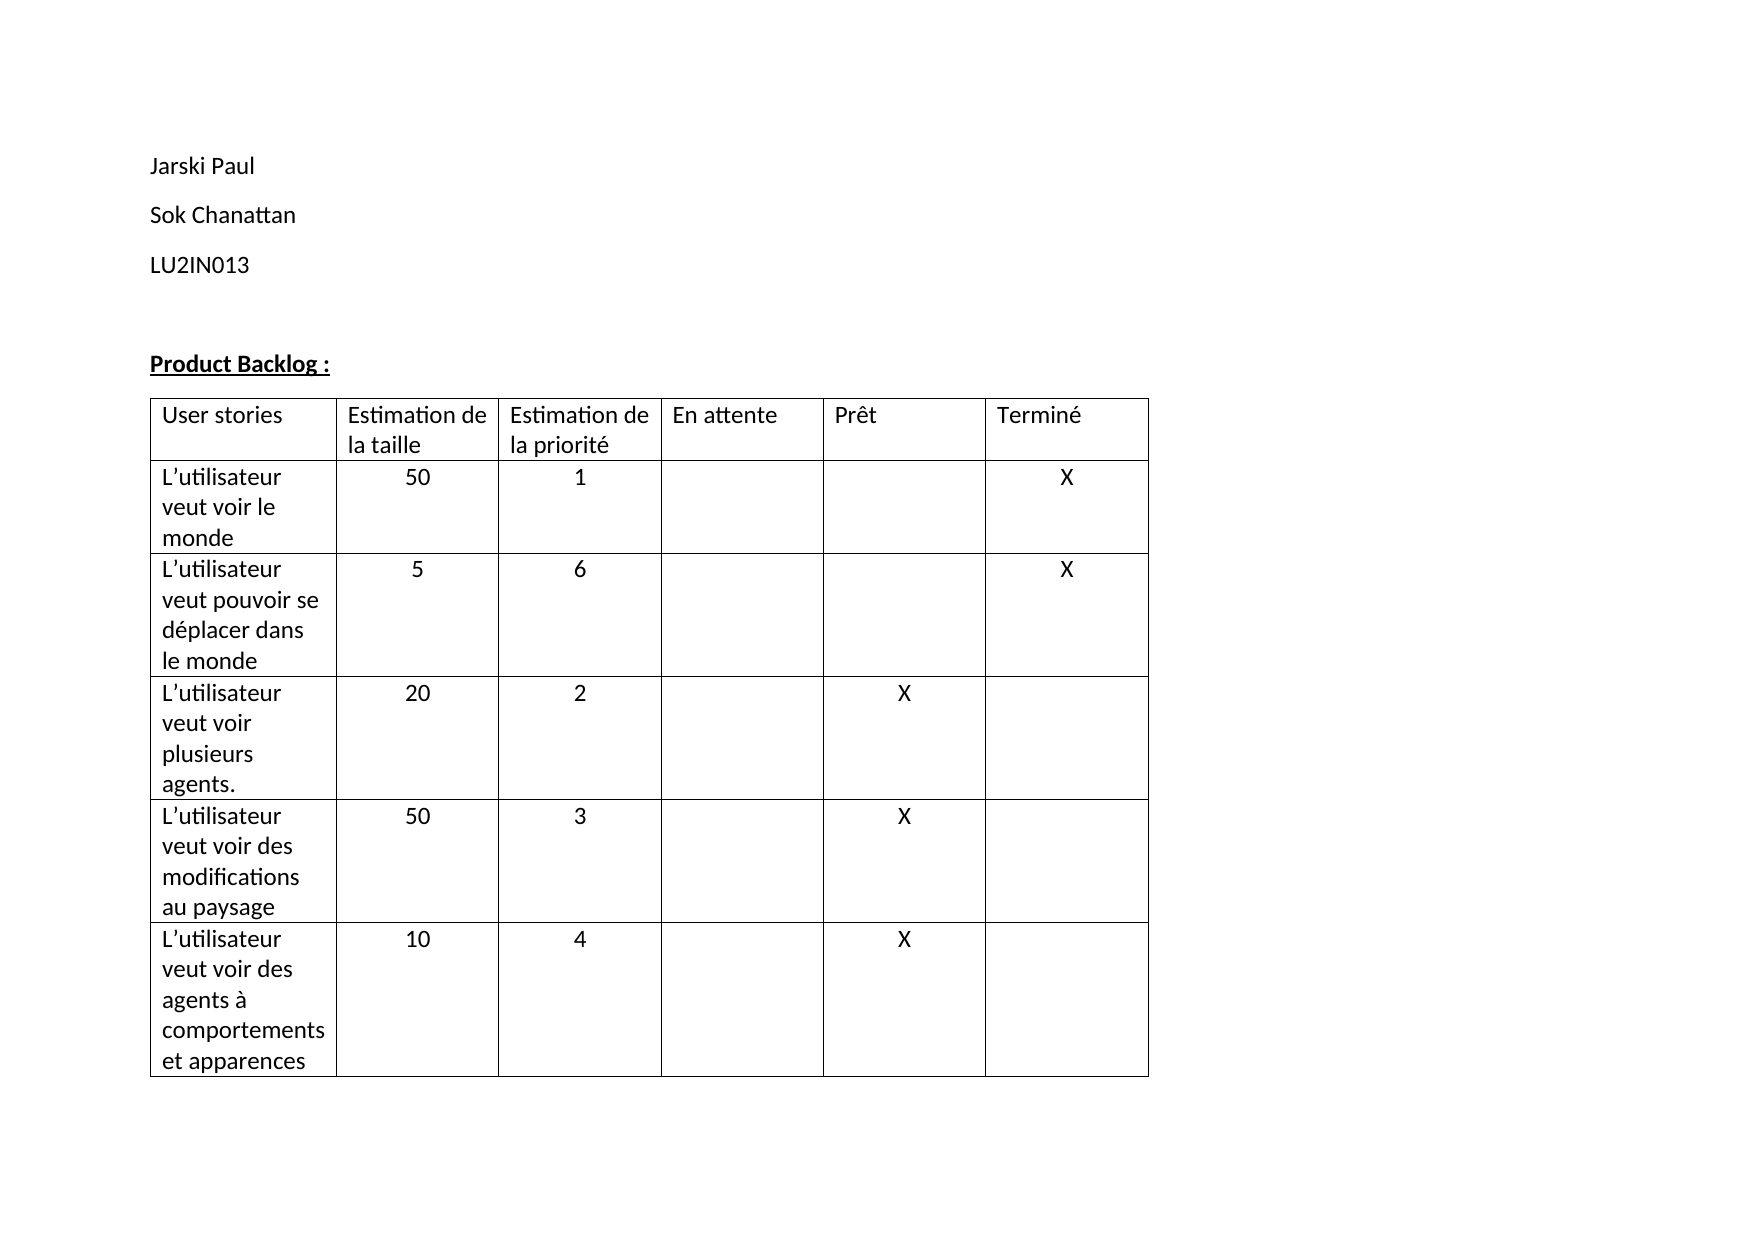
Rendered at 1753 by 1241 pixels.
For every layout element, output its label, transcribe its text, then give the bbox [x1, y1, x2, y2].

table_cell [824, 461, 985, 553]
table_cell [662, 923, 823, 1076]
table_cell [662, 800, 823, 922]
table_cell [986, 677, 1148, 799]
table_cell 1 [499, 461, 661, 553]
table_cell [986, 923, 1148, 1076]
table_cell 4 [499, 923, 661, 1076]
table_cell 6 [499, 554, 661, 676]
table_header Estimation de la taille [337, 399, 498, 460]
text Product Backlog : [150, 348, 1602, 379]
table_cell X [986, 554, 1148, 676]
table_cell 5 [337, 554, 498, 676]
table_header Estimation de la priorité [499, 399, 661, 460]
table_cell 10 [337, 923, 498, 1076]
text LU2IN013 [150, 249, 1602, 280]
table_cell 50 [337, 461, 498, 553]
table_cell L’utilisateur veut voir des modifications au paysage [151, 800, 336, 922]
text Jarski Paul [150, 150, 1602, 181]
table_cell 50 [337, 800, 498, 922]
table_cell [662, 461, 823, 553]
table_header User stories [151, 399, 336, 460]
table_cell L’utilisateur veut voir le monde [151, 461, 336, 553]
table_cell 20 [337, 677, 498, 799]
table_cell L’utilisateur veut voir des agents à comportements et apparences [151, 923, 336, 1076]
table_cell [662, 677, 823, 799]
table_cell X [824, 923, 985, 1076]
text Sok Chanattan [150, 199, 1602, 230]
table_cell 2 [499, 677, 661, 799]
table_cell [986, 800, 1148, 922]
table_header Terminé [986, 399, 1148, 460]
table_cell X [824, 800, 985, 922]
table_cell L’utilisateur veut pouvoir se déplacer dans le monde [151, 554, 336, 676]
table_cell X [986, 461, 1148, 553]
table_header Prêt [824, 399, 985, 460]
table_cell [824, 554, 985, 676]
table_header En attente [662, 399, 823, 460]
table_cell [662, 554, 823, 676]
table_cell L’utilisateur veut voir plusieurs agents. [151, 677, 336, 799]
table_cell X [824, 677, 985, 799]
table_cell 3 [499, 800, 661, 922]
